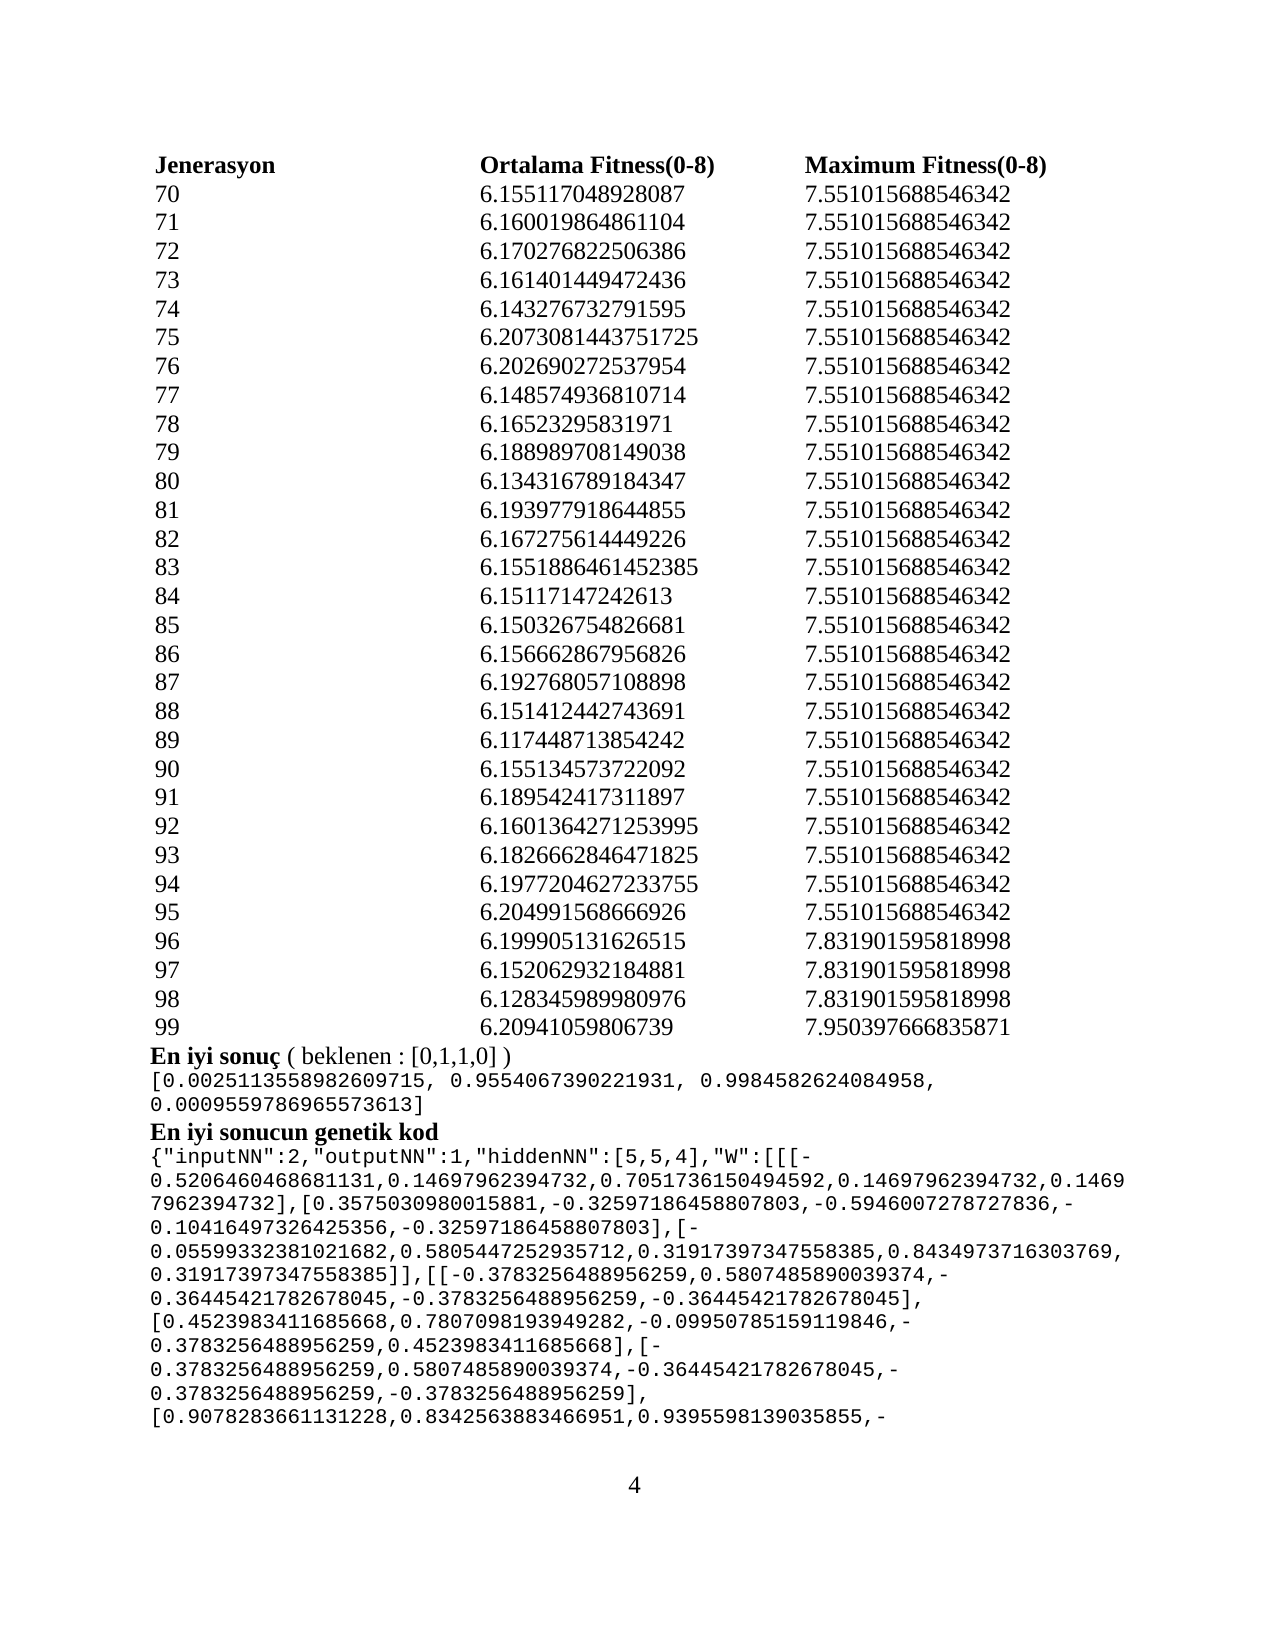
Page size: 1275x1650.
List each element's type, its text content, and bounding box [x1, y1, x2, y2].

table_cell 82 [150, 524, 475, 552]
table_cell 6.143276732791595 [475, 294, 800, 322]
table_cell 6.152062932184881 [475, 955, 800, 984]
table_cell 7.551015688546342 [800, 438, 1125, 466]
table_cell 75 [150, 323, 475, 351]
table_cell 73 [150, 265, 475, 294]
table_cell 77 [150, 380, 475, 409]
table_cell 6.199905131626515 [475, 926, 800, 955]
table_cell 91 [150, 783, 475, 811]
table_cell 6.155117048928087 [475, 179, 800, 207]
text En iyi sonucun genetik kod [150, 1117, 1125, 1146]
table_cell 6.202690272537954 [475, 351, 800, 380]
table_cell 6.15117147242613 [475, 581, 800, 610]
table_cell 6.167275614449226 [475, 524, 800, 552]
table_cell 71 [150, 208, 475, 236]
table_cell 6.188989708149038 [475, 438, 800, 466]
table_cell 96 [150, 926, 475, 955]
table_cell 89 [150, 725, 475, 754]
table_cell 7.551015688546342 [800, 409, 1125, 437]
table_cell 6.1551886461452385 [475, 553, 800, 581]
table_cell 80 [150, 466, 475, 495]
table_cell 90 [150, 754, 475, 782]
table_cell 6.148574936810714 [475, 380, 800, 409]
table_cell 6.20941059806739 [475, 1013, 800, 1041]
table_cell 81 [150, 495, 475, 524]
table_cell 7.551015688546342 [800, 323, 1125, 351]
table_cell 94 [150, 869, 475, 897]
table_cell 6.155134573722092 [475, 754, 800, 782]
table_cell 70 [150, 179, 475, 207]
table_cell 6.189542417311897 [475, 783, 800, 811]
text En iyi sonuç ( beklenen : [0,1,1,0] ) [150, 1041, 1125, 1070]
table_cell 88 [150, 696, 475, 725]
table_cell 6.134316789184347 [475, 466, 800, 495]
table_cell 7.551015688546342 [800, 783, 1125, 811]
table_header Jenerasyon [150, 150, 475, 179]
table_cell 7.551015688546342 [800, 179, 1125, 207]
table_cell 7.950397666835871 [800, 1013, 1125, 1041]
table_cell 6.151412442743691 [475, 696, 800, 725]
table_cell 98 [150, 984, 475, 1012]
text {"inputNN":2,"outputNN":1,"hiddenNN":[5,5,4],"W":[[[-0.5206460468681131,0.14697962394732,0.7051736150494592,0.14697962394732,0.14697962394732],[0.3575030980015881,-0.32597186458807803,-0.5946007278727836,-0.10416497326425356,-0.32597186458807803],[-0.05599332381021682,0.5805447252935712,0.31917397347558385,0.8434973716303769,0.31917397347558385]],[[-0.3783256488956259,0.5807485890039374,-0.36445421782678045,-0.3783256488956259,-0.36445421782678045],[0.4523983411685668,0.7807098193949282,-0.09950785159119846,-0.3783256488956259,0.4523983411685668],[-0.3783256488956259,0.5807485890039374,-0.36445421782678045,-0.3783256488956259,-0.3783256488956259],[0.9078283661131228,0.8342563883466951,0.9395598139035855,- [150, 1146, 1125, 1430]
table_cell 97 [150, 955, 475, 984]
table_cell 6.156662867956826 [475, 639, 800, 667]
table_header Maximum Fitness(0-8) [800, 150, 1125, 179]
table_cell 7.551015688546342 [800, 869, 1125, 897]
table_cell 6.193977918644855 [475, 495, 800, 524]
table_cell 7.551015688546342 [800, 265, 1125, 294]
table_cell 6.160019864861104 [475, 208, 800, 236]
table_cell 7.551015688546342 [800, 236, 1125, 265]
table_cell 6.170276822506386 [475, 236, 800, 265]
table_cell 6.192768057108898 [475, 668, 800, 696]
table_cell 7.551015688546342 [800, 639, 1125, 667]
text [0.0025113558982609715, 0.9554067390221931, 0.9984582624084958, 0.0009559786965573613] [150, 1070, 1125, 1117]
table_cell 79 [150, 438, 475, 466]
table_cell 6.150326754826681 [475, 610, 800, 639]
table_cell 95 [150, 898, 475, 926]
table_cell 6.1826662846471825 [475, 840, 800, 869]
table_cell 84 [150, 581, 475, 610]
table_cell 6.117448713854242 [475, 725, 800, 754]
table_header Ortalama Fitness(0-8) [475, 150, 800, 179]
table_cell 7.551015688546342 [800, 668, 1125, 696]
table_cell 7.831901595818998 [800, 984, 1125, 1012]
table_cell 7.551015688546342 [800, 610, 1125, 639]
table_cell 6.128345989980976 [475, 984, 800, 1012]
table_cell 93 [150, 840, 475, 869]
table_cell 6.16523295831971 [475, 409, 800, 437]
table_cell 7.551015688546342 [800, 351, 1125, 380]
table_cell 83 [150, 553, 475, 581]
table_cell 7.551015688546342 [800, 208, 1125, 236]
table_cell 87 [150, 668, 475, 696]
table_cell 7.551015688546342 [800, 524, 1125, 552]
table_cell 99 [150, 1013, 475, 1041]
table_cell 7.831901595818998 [800, 926, 1125, 955]
table_cell 7.551015688546342 [800, 380, 1125, 409]
table_cell 7.551015688546342 [800, 553, 1125, 581]
table_cell 86 [150, 639, 475, 667]
table_cell 7.551015688546342 [800, 466, 1125, 495]
table_cell 78 [150, 409, 475, 437]
table_cell 74 [150, 294, 475, 322]
table_cell 7.831901595818998 [800, 955, 1125, 984]
table_cell 6.1601364271253995 [475, 811, 800, 840]
table_cell 7.551015688546342 [800, 811, 1125, 840]
table_cell 7.551015688546342 [800, 898, 1125, 926]
table_cell 7.551015688546342 [800, 581, 1125, 610]
table_cell 7.551015688546342 [800, 725, 1125, 754]
table_cell 7.551015688546342 [800, 294, 1125, 322]
table_cell 85 [150, 610, 475, 639]
table_cell 6.204991568666926 [475, 898, 800, 926]
table_cell 6.1977204627233755 [475, 869, 800, 897]
table_cell 7.551015688546342 [800, 754, 1125, 782]
table_cell 7.551015688546342 [800, 495, 1125, 524]
table_cell 72 [150, 236, 475, 265]
table_cell 76 [150, 351, 475, 380]
table_cell 92 [150, 811, 475, 840]
table_cell 7.551015688546342 [800, 840, 1125, 869]
table_cell 6.2073081443751725 [475, 323, 800, 351]
table_cell 6.161401449472436 [475, 265, 800, 294]
table_cell 7.551015688546342 [800, 696, 1125, 725]
